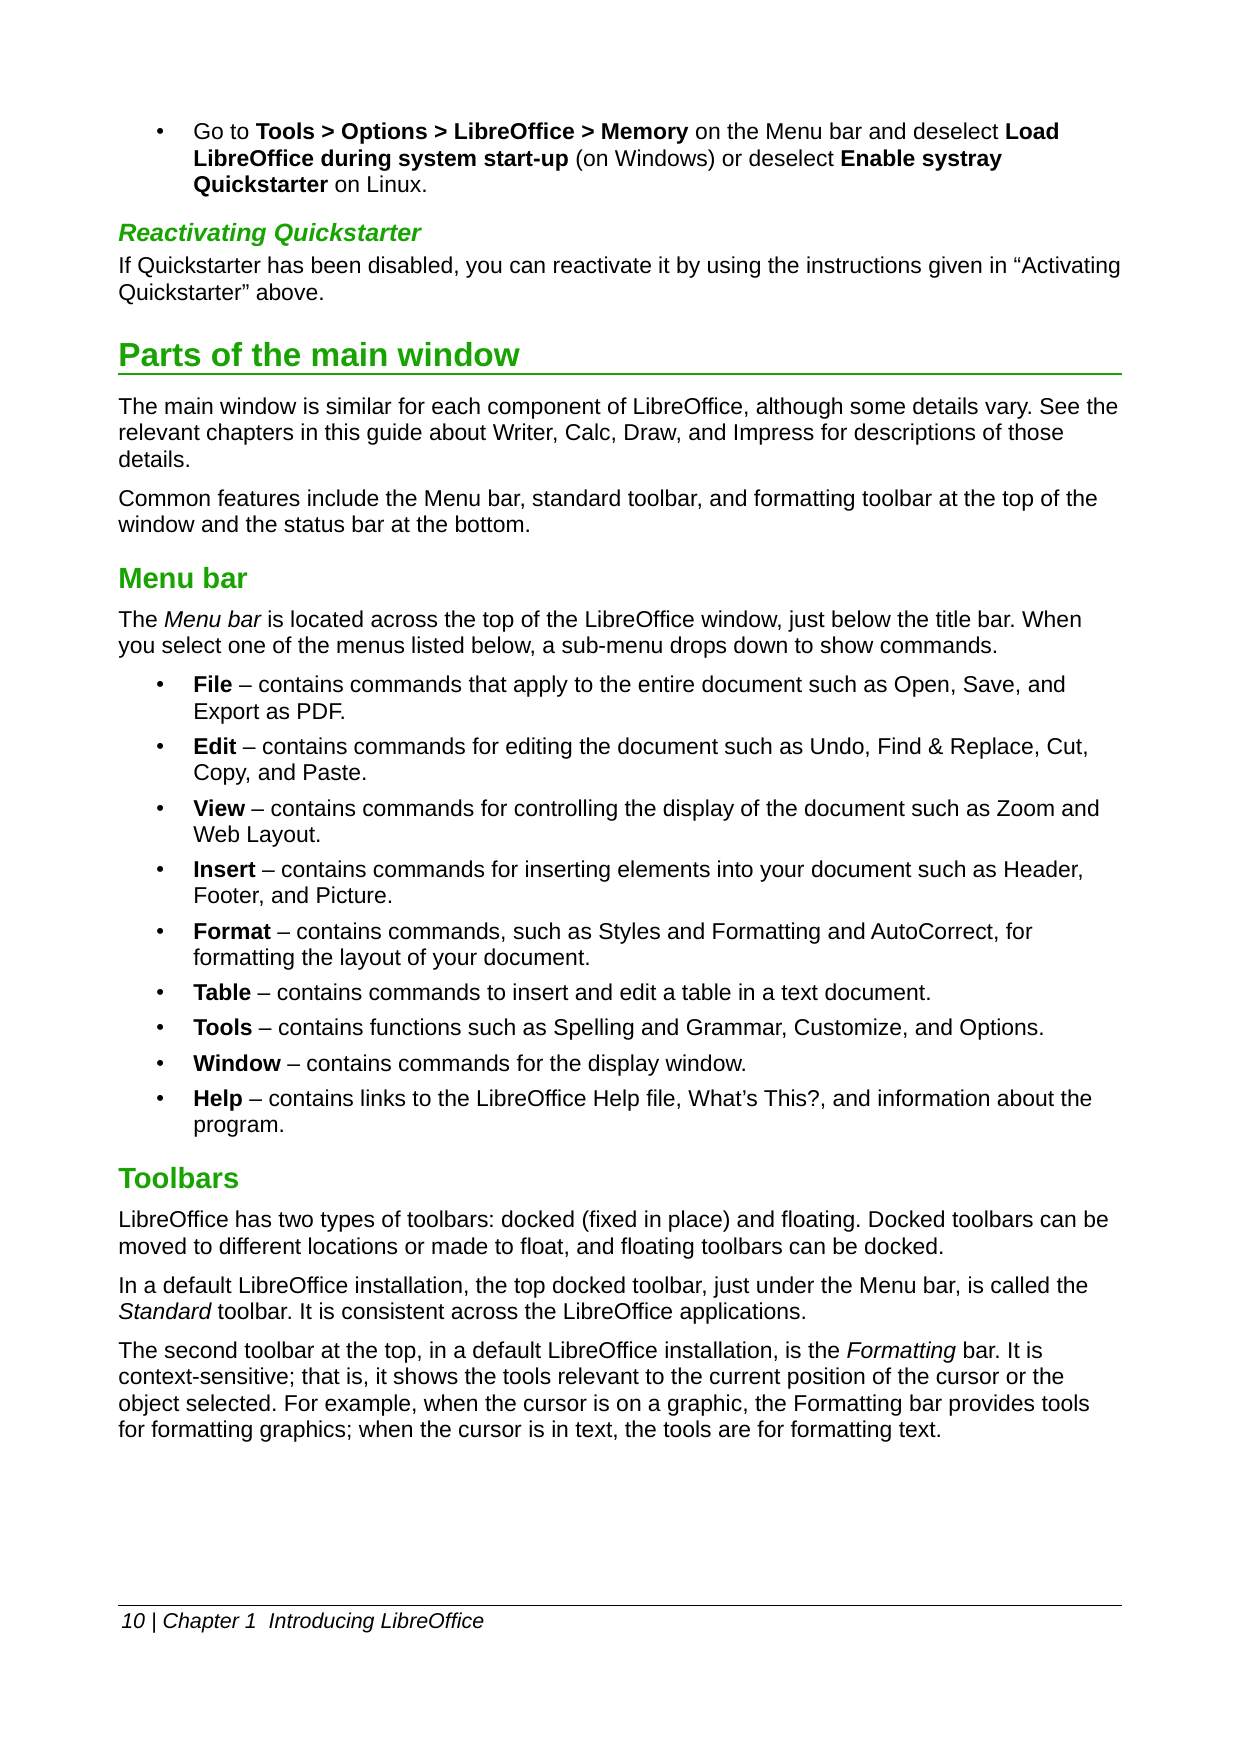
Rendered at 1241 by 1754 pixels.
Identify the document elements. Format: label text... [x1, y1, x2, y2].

list Table – contains commands to insert and edit a table in a text document. [156, 979, 1122, 1006]
text The second toolbar at the top, in a default LibreOffice installation, is the Formatting bar. It is context-sensitive; that is, it shows the tools relevant to the current position of the cursor or the object selected. For example, when the cursor is on a graphic, the Formatting bar provides tools for formatting graphics; when the cursor is in text, the tools are for formatting text. [118, 1337, 1122, 1442]
list Insert – contains commands for inserting elements into your document such as Header, Footer, and Picture. [156, 856, 1122, 909]
text LibreOffice has two types of toolbars: docked (fixed in place) and floating. Docked toolbars can be moved to different locations or made to float, and floating toolbars can be docked. [118, 1206, 1122, 1259]
list Window – contains commands for the display window. [156, 1049, 1122, 1076]
text If Quickstarter has been disabled, you can reactivate it by using the instructions given in “Activating Quickstarter” above. [118, 252, 1122, 305]
subtitle Parts of the main window [118, 335, 1122, 373]
text The Menu bar is located across the top of the LibreOffice window, just below the title bar. When you select one of the menus listed below, a sub-menu drops down to show commands. [118, 606, 1122, 659]
text The main window is similar for each component of LibreOffice, although some details vary. See the relevant chapters in this guide about Writer, Calc, Draw, and Impress for descriptions of those details. [118, 393, 1122, 472]
list File – contains commands that apply to the entire document such as Open, Save, and Export as PDF. [156, 671, 1122, 724]
text In a default LibreOffice installation, the top docked toolbar, just under the Menu bar, is called the Standard toolbar. It is consistent across the LibreOffice applications. [118, 1272, 1122, 1324]
list Help – contains links to the LibreOffice Help file, What’s This?, and information about the program. [156, 1085, 1122, 1137]
text Common features include the Menu bar, standard toolbar, and formatting toolbar at the top of the window and the status bar at the bottom. [118, 484, 1122, 537]
list Format – contains commands, such as Styles and Formatting and AutoCorrect, for formatting the layout of your document. [156, 918, 1122, 970]
subtitle Reactivating Quickstarter [118, 218, 1122, 247]
list Tools – contains functions such as Spelling and Grammar, Customize, and Options. [156, 1014, 1122, 1041]
subtitle Menu bar [118, 561, 1122, 594]
list Edit – contains commands for editing the document such as Undo, Find & Replace, Cut, Copy, and Paste. [156, 733, 1122, 786]
list View – contains commands for controlling the display of the document such as Zoom and Web Layout. [156, 794, 1122, 847]
subtitle Toolbars [118, 1161, 1122, 1195]
list Go to Tools > Options > LibreOffice > Memory on the Menu bar and deselect Load LibreOffice during system start-up (on Windows) or deselect Enable systray Quickstarter on Linux. [156, 118, 1122, 197]
